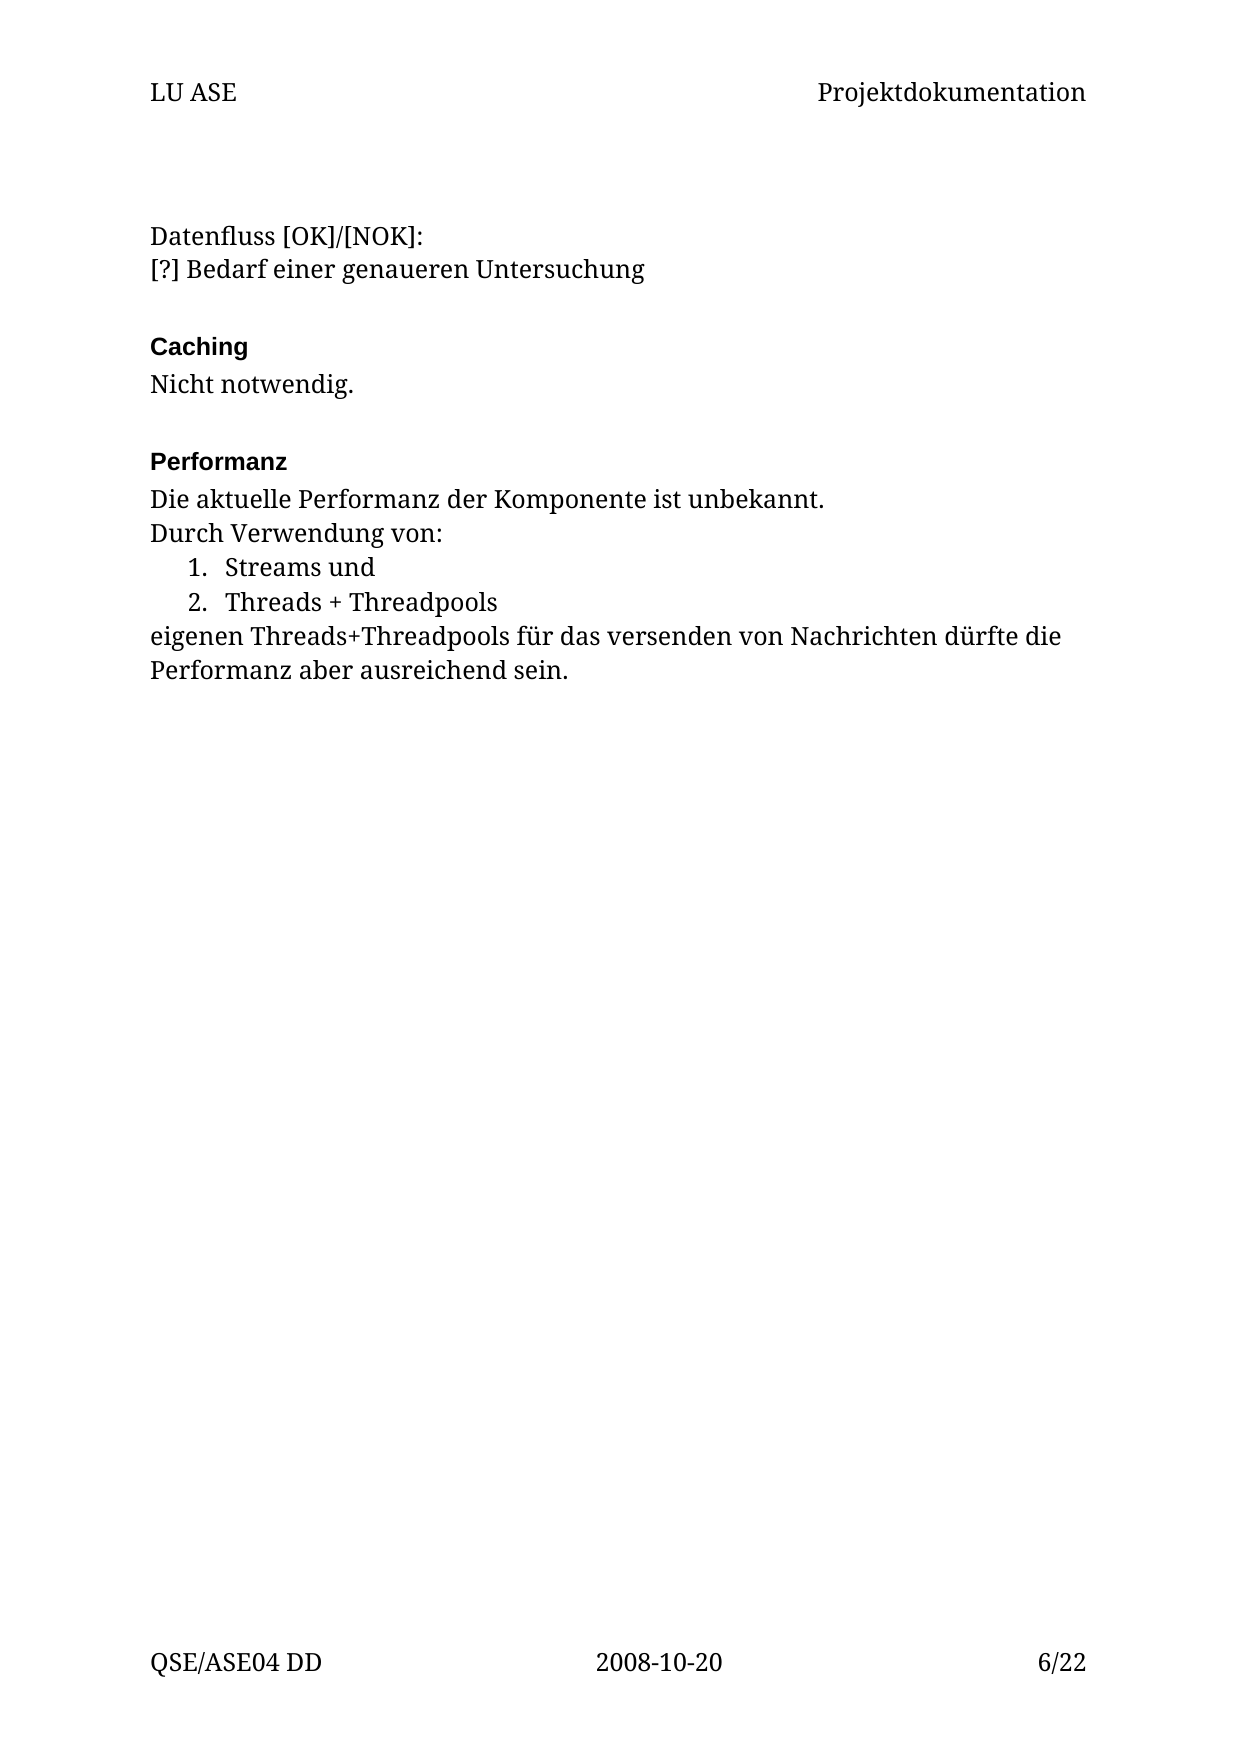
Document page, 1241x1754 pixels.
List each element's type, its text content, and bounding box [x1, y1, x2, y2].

text Nicht notwendig. [150, 367, 1090, 401]
subtitle Caching [150, 332, 1090, 361]
subtitle Performanz [150, 447, 1090, 476]
text [?] Bedarf einer genaueren Untersuchung [150, 252, 1090, 286]
list Threads + Threadpools [187, 584, 1090, 618]
text Datenfluss [OK]/[NOK]: [150, 218, 1090, 252]
text Die aktuelle Performanz der Komponente ist unbekannt. [150, 482, 1090, 516]
text Durch Verwendung von: [150, 516, 1090, 550]
text eigenen Threads+Threadpools für das versenden von Nachrichten dürfte die Performanz aber ausreichend sein. [150, 618, 1090, 686]
list Streams und [187, 550, 1090, 584]
